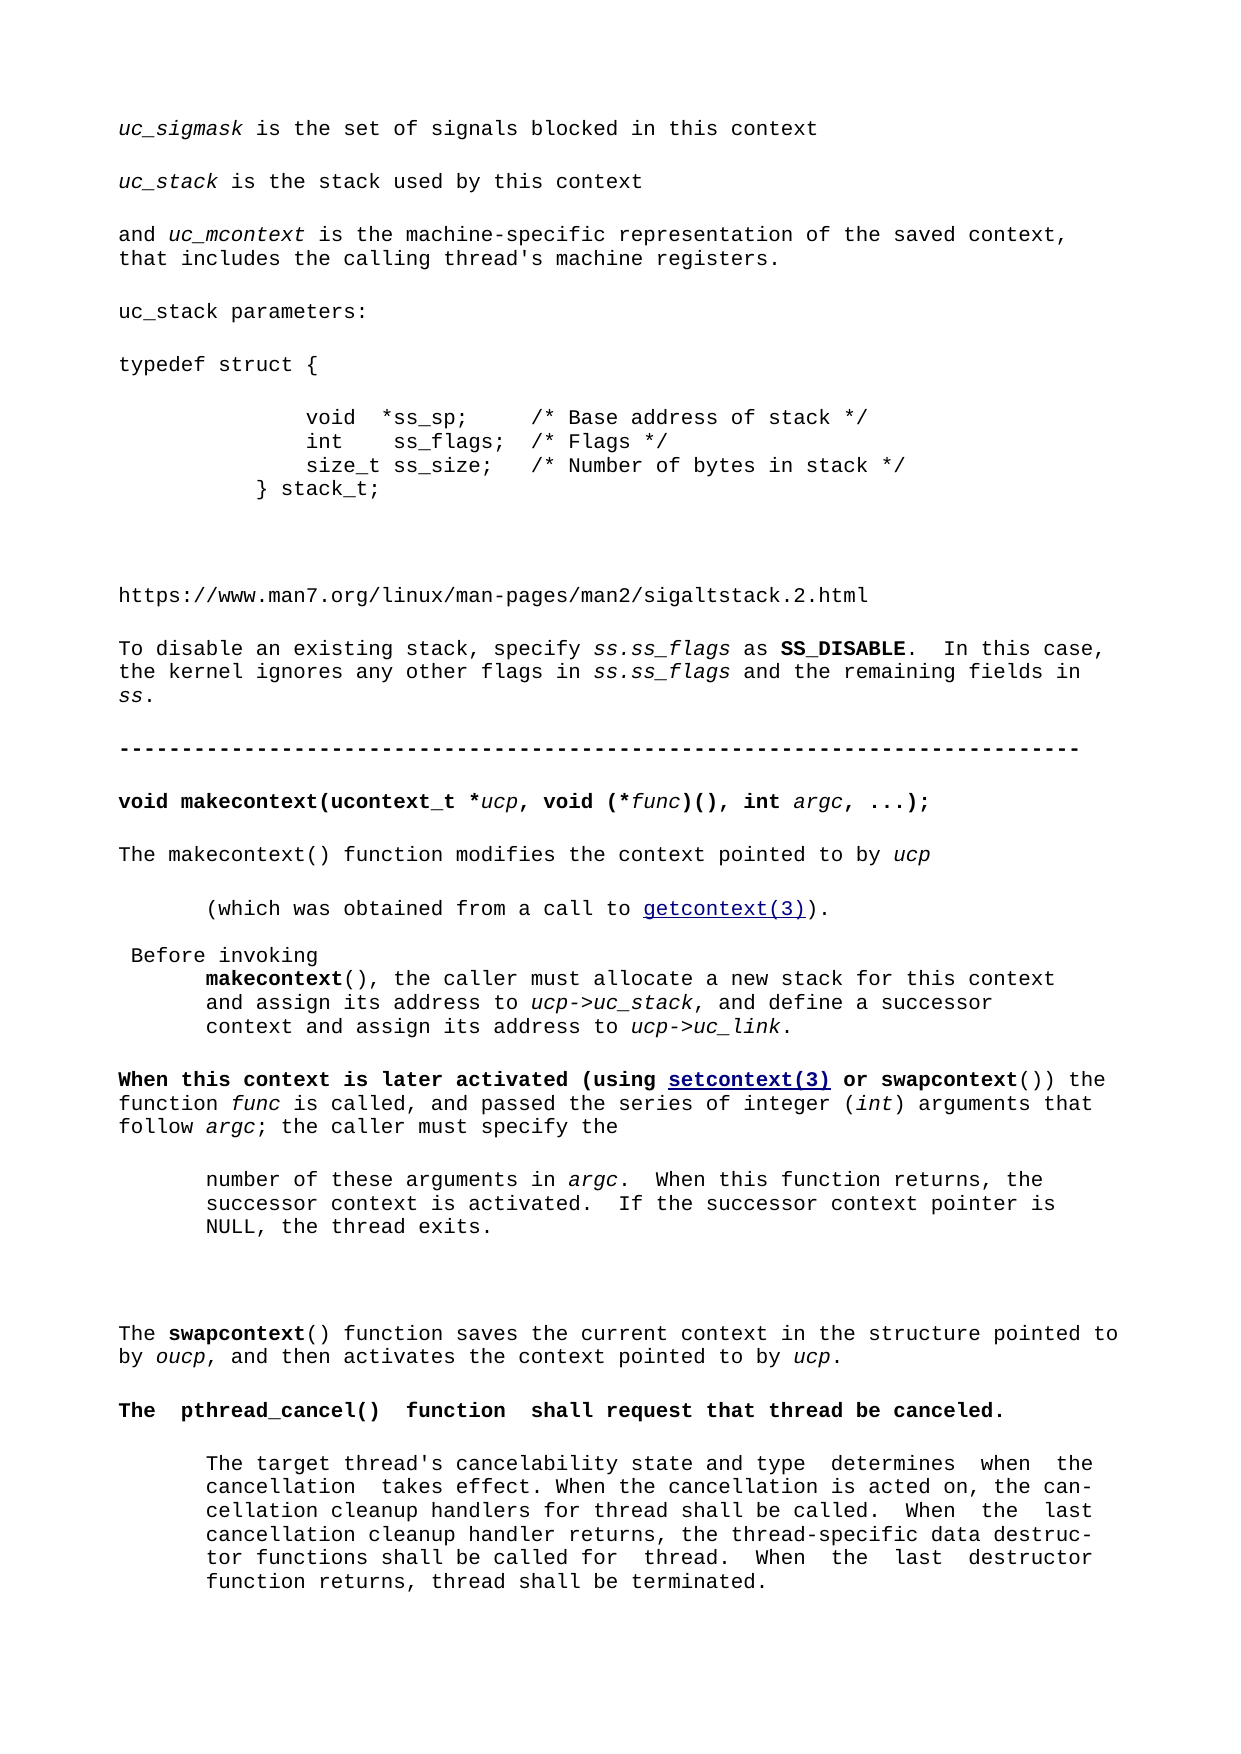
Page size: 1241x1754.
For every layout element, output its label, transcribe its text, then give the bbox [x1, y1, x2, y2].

text The swapcontext() function saves the current context in the structure pointed to by oucp, and then activates the context pointed to by ucp. [118, 1323, 1122, 1370]
text The makecontext() function modifies the context pointed to by ucp [118, 844, 1122, 868]
text To disable an existing stack, specify ss.ss_flags as SS_DISABLE. In this case, the kernel ignores any other flags in ss.ss_flags and the remaining fields in ss. [118, 638, 1122, 709]
text cancellation takes effect. When the cancellation is acted on, the can- [118, 1476, 1122, 1500]
text uc_sigmask is the set of signals blocked in this context [118, 118, 1122, 142]
text void makecontext(ucontext_t *ucp, void (*func)(), int argc, ...); [118, 791, 1122, 815]
text https://www.man7.org/linux/man-pages/man2/sigaltstack.2.html [118, 584, 1122, 608]
text uc_stack parameters: [118, 301, 1122, 325]
text number of these arguments in argc. When this function returns, the [118, 1169, 1122, 1193]
text int ss_flags; /* Flags */ [118, 431, 1122, 455]
text cellation cleanup handlers for thread shall be called. When the last [118, 1500, 1122, 1524]
text ----------------------------------------------------------------------------- [118, 738, 1122, 762]
text and uc_mcontext is the machine-specific representation of the saved context, that includes the calling thread's machine registers. [118, 224, 1122, 272]
text uc_stack is the stack used by this context [118, 171, 1122, 195]
text cancellation cleanup handler returns, the thread-specific data destruc- [118, 1524, 1122, 1547]
text function returns, thread shall be terminated. [118, 1571, 1122, 1594]
text tor functions shall be called for thread. When the last destructor [118, 1547, 1122, 1571]
text The target thread's cancelability state and type determines when the [118, 1453, 1122, 1476]
text When this context is later activated (using setcontext(3) or swapcontext()) the function func is called, and passed the series of integer (int) arguments that follow argc; the caller must specify the [118, 1069, 1122, 1140]
text NULL, the thread exits. [118, 1217, 1122, 1240]
text typedef struct { [118, 354, 1122, 378]
text } stack_t; [118, 478, 1122, 502]
text successor context is activated. If the successor context pointer is [118, 1193, 1122, 1217]
text The pthread_cancel() function shall request that thread be canceled. [118, 1399, 1122, 1423]
text makecontext(), the caller must allocate a new stack for this context [118, 968, 1122, 992]
text and assign its address to ucp->uc_stack, and define a successor [118, 992, 1122, 1016]
text (which was obtained from a call to getcontext(3)). [118, 897, 1122, 921]
text context and assign its address to ucp->uc_link. [118, 1016, 1122, 1039]
text size_t ss_size; /* Number of bytes in stack */ [118, 455, 1122, 478]
text Before invoking [118, 945, 1122, 968]
text void *ss_sp; /* Base address of stack */ [118, 407, 1122, 431]
